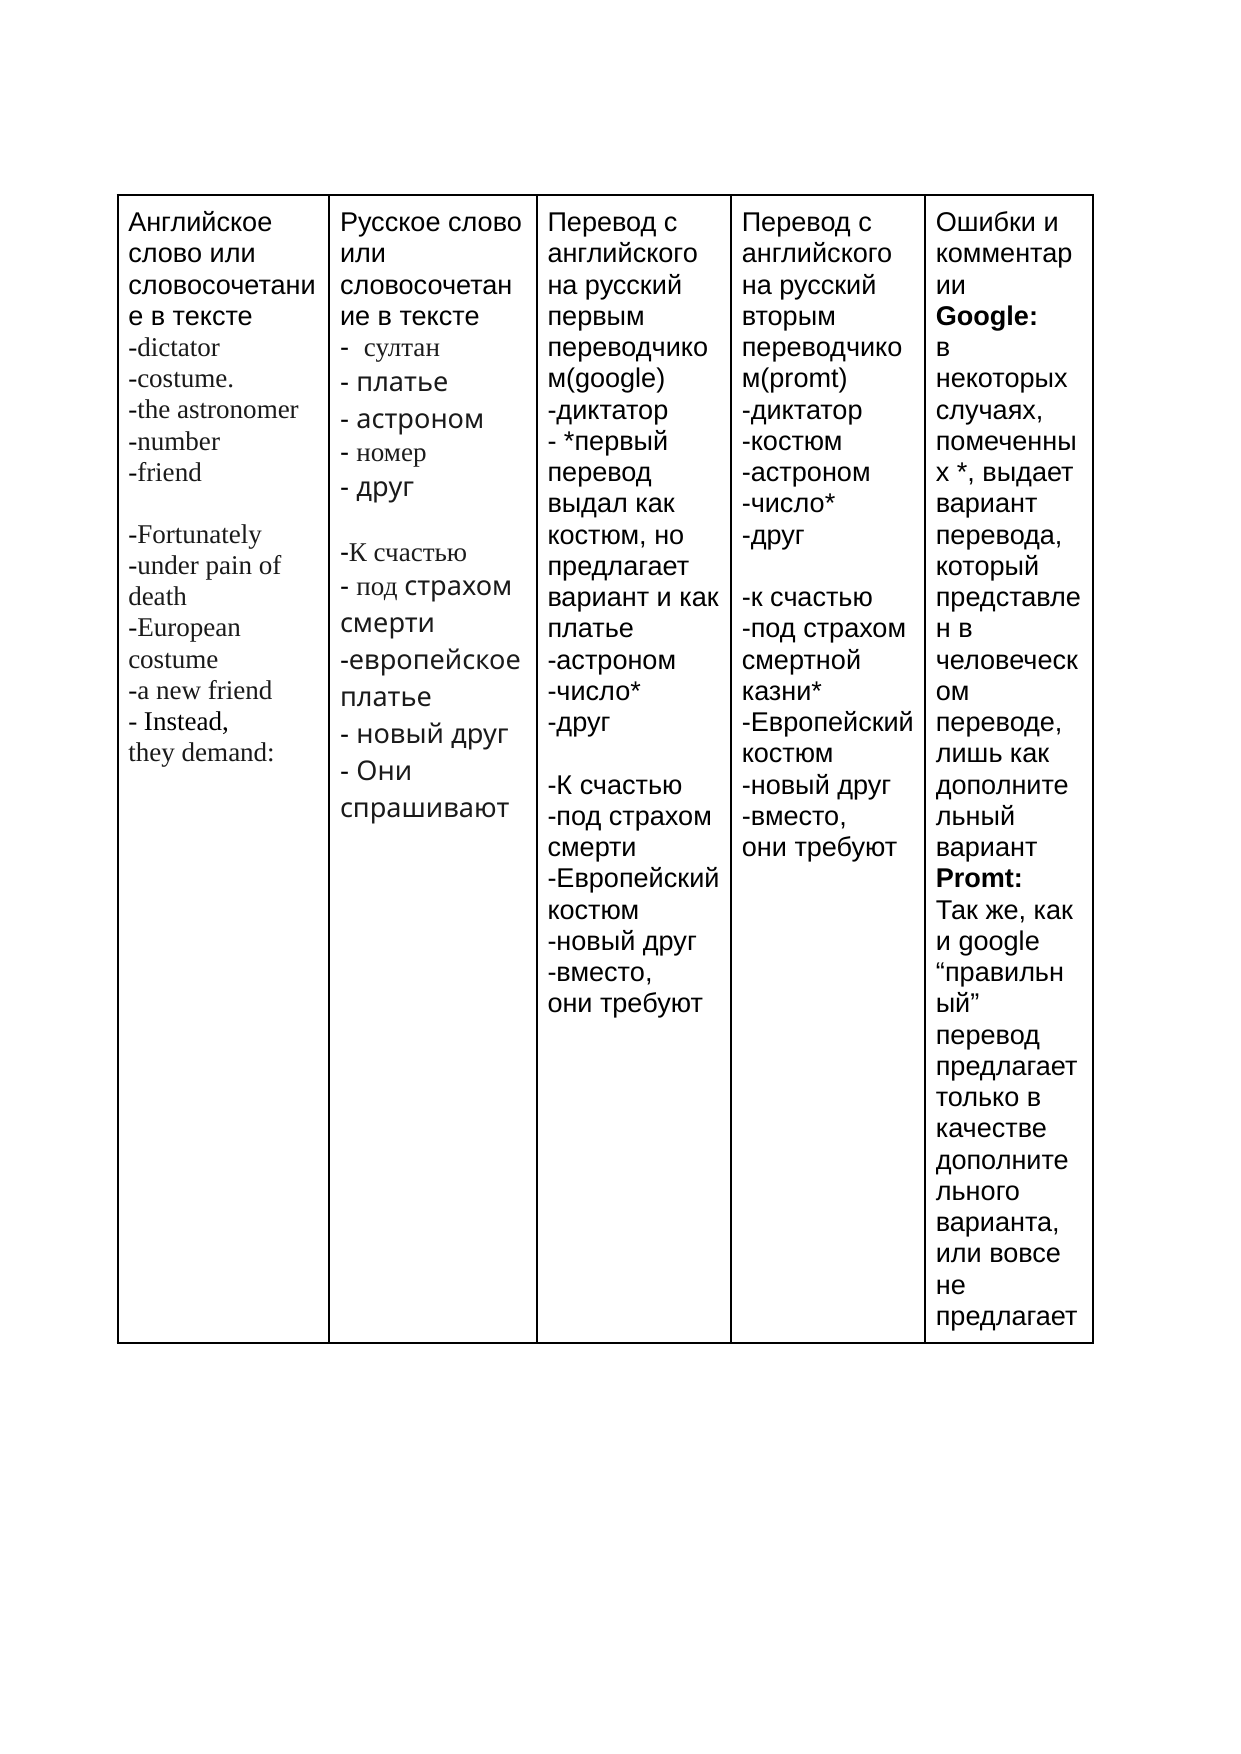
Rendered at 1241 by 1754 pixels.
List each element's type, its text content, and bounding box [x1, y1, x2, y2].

table_header Перевод с английского на русский первым переводчиком(google) -диктатор - *первый перевод выдал как костюм, но предлагает вариант и как платье -астроном -число* -друг -К счастью -под страхом смерти -Европейский костюм -новый друг -вместо, они требуют [538, 196, 730, 1342]
table_header Перевод с английского на русский вторым переводчиком(promt) -диктатор -костюм -астроном -число* -друг -к счастью -под страхом смертной казни* -Европейский костюм -новый друг -вместо, они требуют [732, 196, 924, 1342]
table_header Ошибки и комментарии Google: в некоторых случаях, помеченных *, выдает вариант перевода, который представлен в человеческом переводе, лишь как дополнительный вариант Promt: Так же, как и google “правильный” перевод предлагает только в качестве дополнительного варианта, или вовсе не предлагает [926, 196, 1092, 1342]
table_header Русское слово или словосочетание в тексте - султан - платье - астроном - номер - друг -К счастью - под страхом смерти -европейское платье - новый друг - Они спрашивают [330, 196, 536, 1342]
table_header Английское слово или словосочетание в тексте -dictator -costume. -the astronomer -number -friend -Fortunately -under pain of death -European costume -a new friend - Instead, they demand: [119, 196, 328, 1342]
